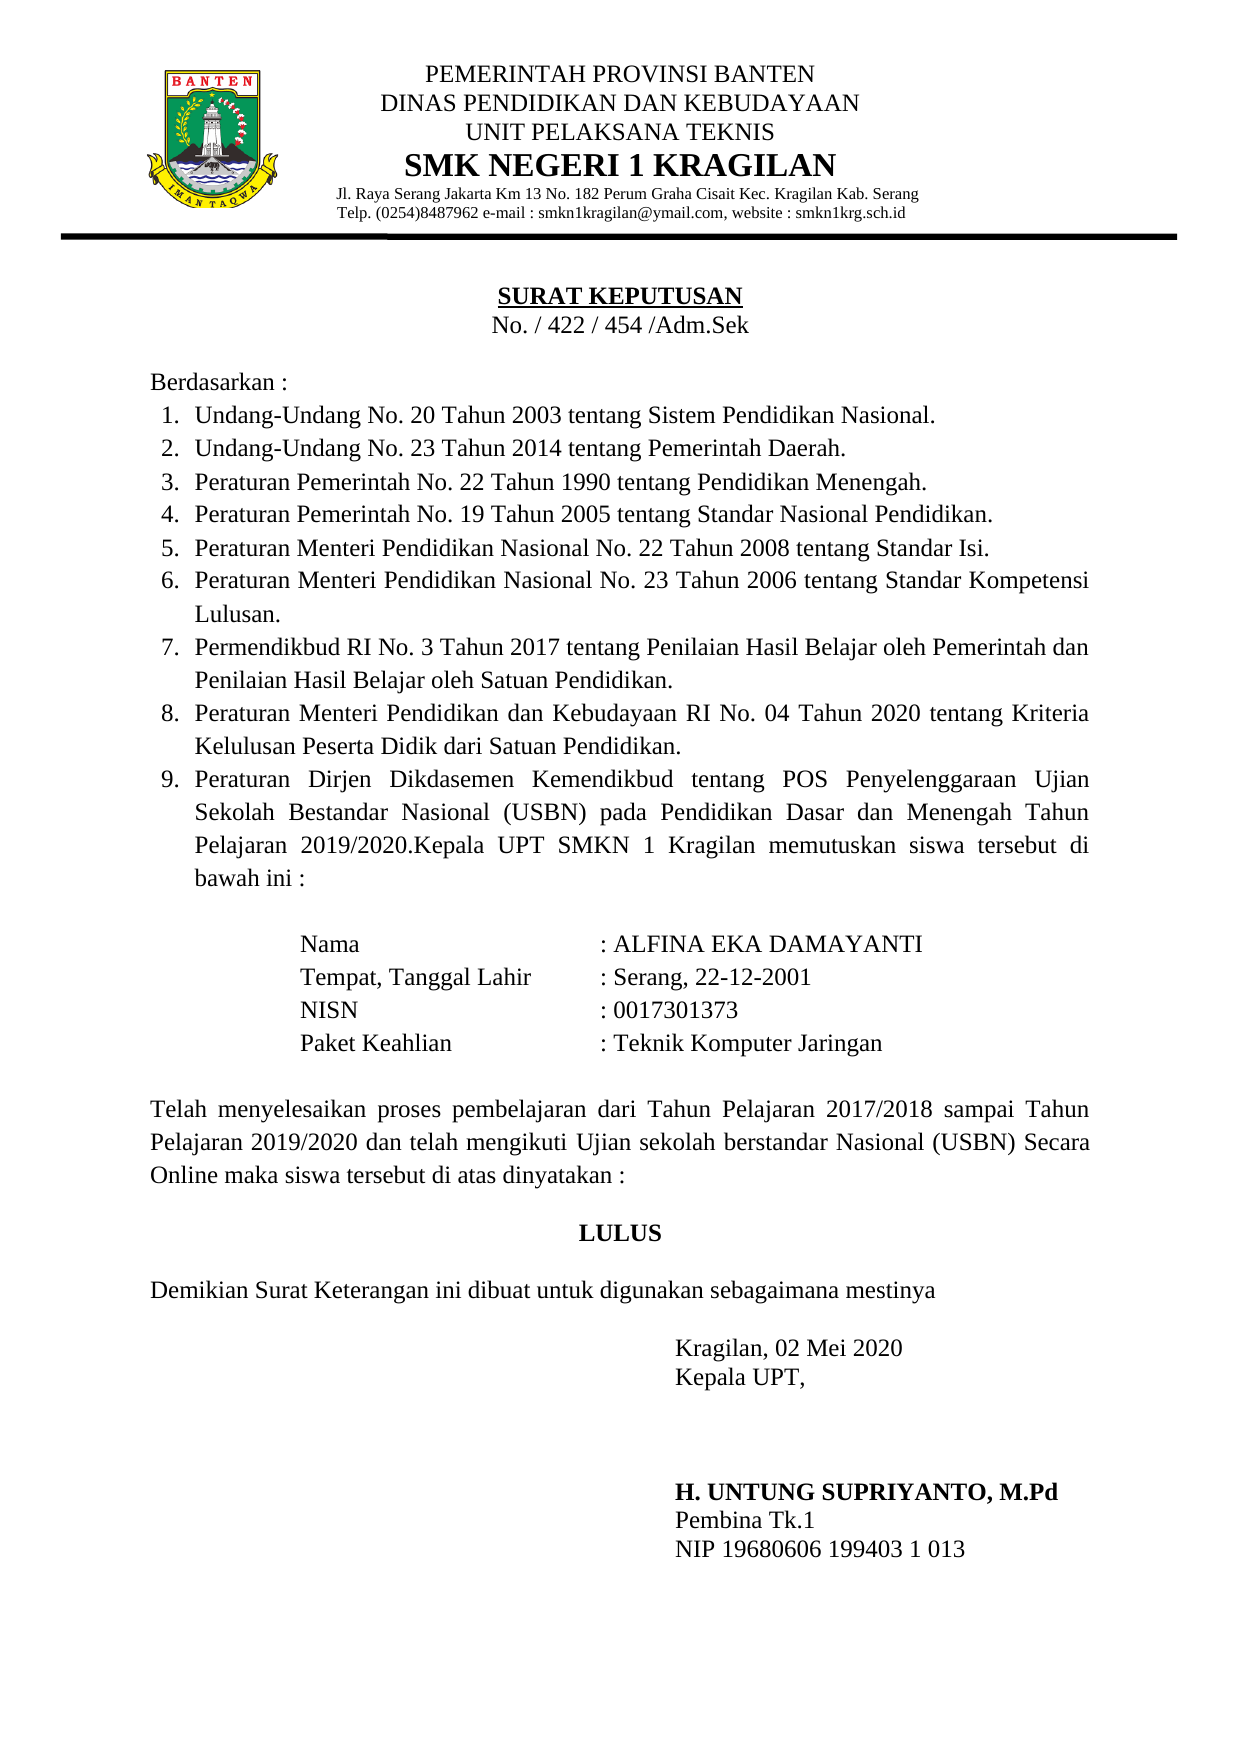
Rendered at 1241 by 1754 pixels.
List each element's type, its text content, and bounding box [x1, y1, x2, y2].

text Kragilan, 02 Mei 2020 [150, 1333, 1090, 1362]
list Peraturan Pemerintah No. 22 Tahun 1990 tentang Pendidikan Menengah. [179, 467, 1090, 495]
list Peraturan Pemerintah No. 19 Tahun 2005 tentang Standar Nasional Pendidikan. [179, 499, 1090, 528]
text Kepala UPT, [150, 1362, 1090, 1391]
list Peraturan Menteri Pendidikan dan Kebudayaan RI No. 04 Tahun 2020 tentang Kriteria Kelulusan Peserta Didik dari Satuan Pendidikan. [179, 698, 1090, 759]
list Permendikbud RI No. 3 Tahun 2017 tentang Penilaian Hasil Belajar oleh Pemerintah dan Penilaian Hasil Belajar oleh Satuan Pendidikan. [179, 632, 1090, 693]
text Paket Keahlian : Teknik Komputer Jaringan [150, 1028, 1090, 1057]
text Pembina Tk.1 [150, 1506, 1090, 1534]
list Peraturan Menteri Pendidikan Nasional No. 23 Tahun 2006 tentang Standar Kompetensi Lulusan. [179, 566, 1090, 627]
list Undang-Undang No. 20 Tahun 2003 tentang Sistem Pendidikan Nasional. [179, 401, 1090, 429]
text NIP 19680606 199403 1 013 [150, 1534, 1090, 1563]
text H. UNTUNG SUPRIYANTO, M.Pd [150, 1477, 1090, 1506]
text Demikian Surat Keterangan ini dibuat untuk digunakan sebagaimana mestinya [150, 1276, 1090, 1304]
text Berdasarkan : [150, 367, 1090, 396]
text LULUS [150, 1218, 1090, 1247]
list Peraturan Dirjen Dikdasemen Kemendikbud tentang POS Penyelenggaraan Ujian Sekolah Bestandar Nasional (USBN) pada Pendidikan Dasar dan Menengah Tahun Pelajaran 2019/2020.Kepala UPT SMKN 1 Kragilan memutuskan siswa tersebut di bawah ini : [179, 764, 1090, 892]
text Tempat, Tanggal Lahir : Serang, 22-12-2001 [150, 962, 1090, 991]
text Telah menyelesaikan proses pembelajaran dari Tahun Pelajaran 2017/2018 sampai Tahun Pelajaran 2019/2020 dan telah mengikuti Ujian sekolah berstandar Nasional (USBN) Secara Online maka siswa tersebut di atas dinyatakan : [150, 1094, 1090, 1189]
text Nama : ALFINA EKA DAMAYANTI [150, 929, 1090, 958]
list Undang-Undang No. 23 Tahun 2014 tentang Pemerintah Daerah. [179, 433, 1090, 462]
list Peraturan Menteri Pendidikan Nasional No. 22 Tahun 2008 tentang Standar Isi. [179, 533, 1090, 561]
text NISN : 0017301373 [150, 995, 1090, 1024]
picture [146, 70, 279, 208]
text No. / 422 / 454 /Adm.Sek [150, 310, 1090, 339]
text SURAT KEPUTUSAN [150, 281, 1090, 310]
